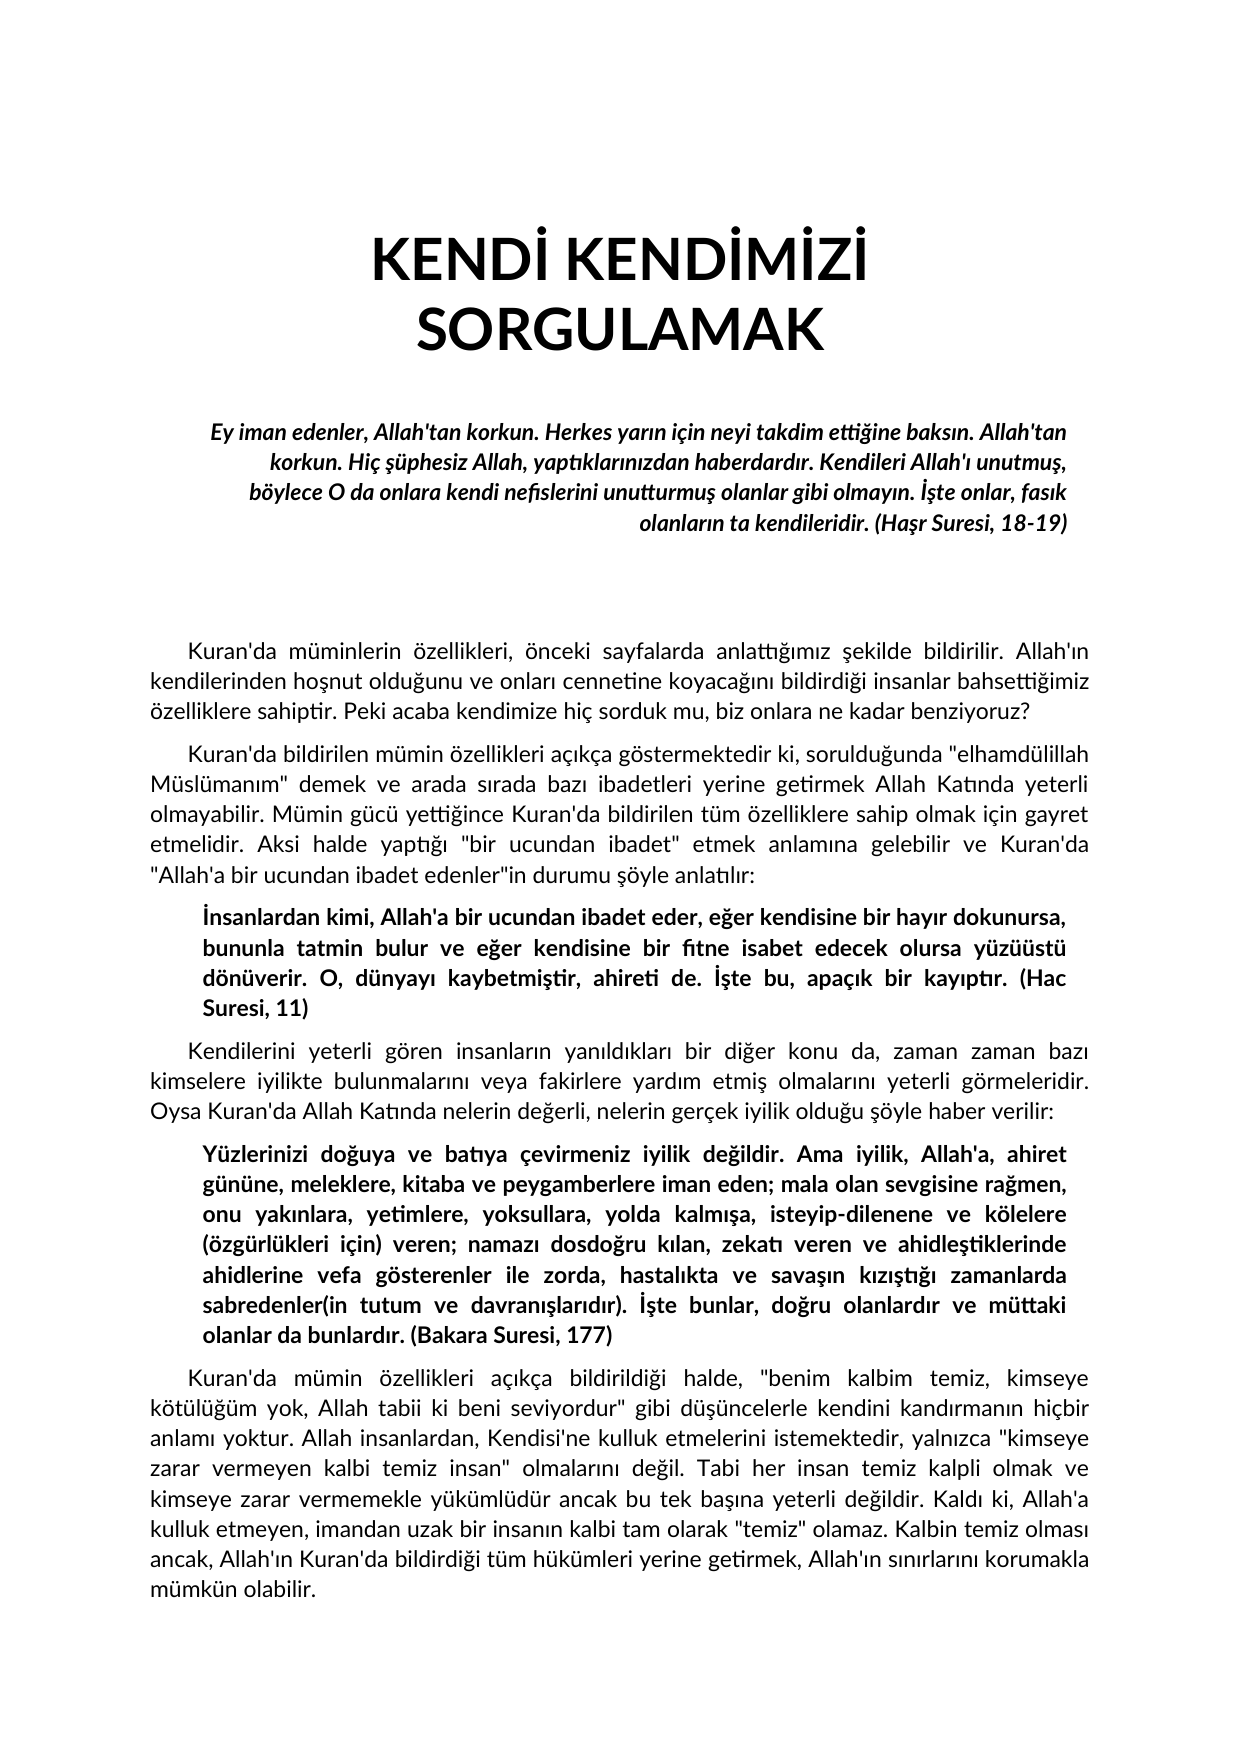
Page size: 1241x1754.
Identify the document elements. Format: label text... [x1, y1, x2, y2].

text Yüzlerinizi doğuya ve batıya çevirmeniz iyilik değildir. Ama iyilik, Allah'a, ahiret gününe, meleklere, kitaba ve peygamberlere iman eden; mala olan sevgisine rağmen, onu yakınlara, yetimlere, yoksullara, yolda kalmışa, isteyip-dilenene ve kölelere (özgürlükleri için) veren; namazı dosdoğru kılan, zekatı veren ve ahidleştiklerinde ahidlerine vefa gösterenler ile zorda, hastalıkta ve savaşın kızıştığı zamanlarda sabredenler(in tutum ve davranışlarıdır). İşte bunlar, doğru olanlardır ve müttaki olanlar da bunlardır. (Bakara Suresi, 177) [202, 1139, 1068, 1348]
text Kendilerini yeterli gören insanların yanıldıkları bir diğer konu da, zaman zaman bazı kimselere iyilikte bulunmalarını veya fakirlere yardım etmiş olmalarını yeterli görmeleridir. Oysa Kuran'da Allah Katında nelerin değerli, nelerin gerçek iyilik olduğu şöyle haber verilir: [150, 1036, 1090, 1124]
text Ey iman edenler, Allah'tan korkun. Herkes yarın için neyi takdim ettiğine baksın. Allah'tan korkun. Hiç şüphesiz Allah, yaptıklarınızdan haberdardır. Kendileri Allah'ı unutmuş, böylece O da onlara kendi nefislerini unutturmuş olanlar gibi olmayın. İşte onlar, fasık olanların ta kendileridir. (Haşr Suresi, 18-19) [202, 418, 1068, 536]
text Kuran'da mümin özellikleri açıkça bildirildiği halde, "benim kalbim temiz, kimseye kötülüğüm yok, Allah tabii ki beni seviyordur" gibi düşüncelerle kendini kandırmanın hiçbir anlamı yoktur. Allah insanlardan, Kendisi'ne kulluk etmelerini istemektedir, yalnızca "kimseye zarar vermeyen kalbi temiz insan" olmalarını değil. Tabi her insan temiz kalpli olmak ve kimseye zarar vermemekle yükümlüdür ancak bu tek başına yeterli değildir. Kaldı ki, Allah'a kulluk etmeyen, imandan uzak bir insanın kalbi tam olarak "temiz" olamaz. Kalbin temiz olması ancak, Allah'ın Kuran'da bildirdiği tüm hükümleri yerine getirmek, Allah'ın sınırlarını korumakla mümkün olabilir. [150, 1363, 1090, 1602]
text Kuran'da bildirilen mümin özellikleri açıkça göstermektedir ki, sorulduğunda "elhamdülillah Müslümanım" demek ve arada sırada bazı ibadetleri yerine getirmek Allah Katında yeterli olmayabilir. Mümin gücü yettiğince Kuran'da bildirilen tüm özelliklere sahip olmak için gayret etmelidir. Aksi halde yaptığı "bir ucundan ibadet" etmek anlamına gelebilir ve Kuran'da "Allah'a bir ucundan ibadet edenler"in durumu şöyle anlatılır: [150, 739, 1090, 888]
subtitle KENDİ KENDİMİZİ SORGULAMAK [150, 222, 1090, 362]
text İnsanlardan kimi, Allah'a bir ucundan ibadet eder, eğer kendisine bir hayır dokunursa, bununla tatmin bulur ve eğer kendisine bir fitne isabet edecek olursa yüzüüstü dönüverir. O, dünyayı kaybetmiştir, ahireti de. İşte bu, apaçık bir kayıptır. (Hac Suresi, 11) [202, 903, 1068, 1021]
text Kuran'da müminlerin özellikleri, önceki sayfalarda anlattığımız şekilde bildirilir. Allah'ın kendilerinden hoşnut olduğunu ve onları cennetine koyacağını bildirdiği insanlar bahsettiğimiz özelliklere sahiptir. Peki acaba kendimize hiç sorduk mu, biz onlara ne kadar benziyoruz? [150, 636, 1090, 724]
